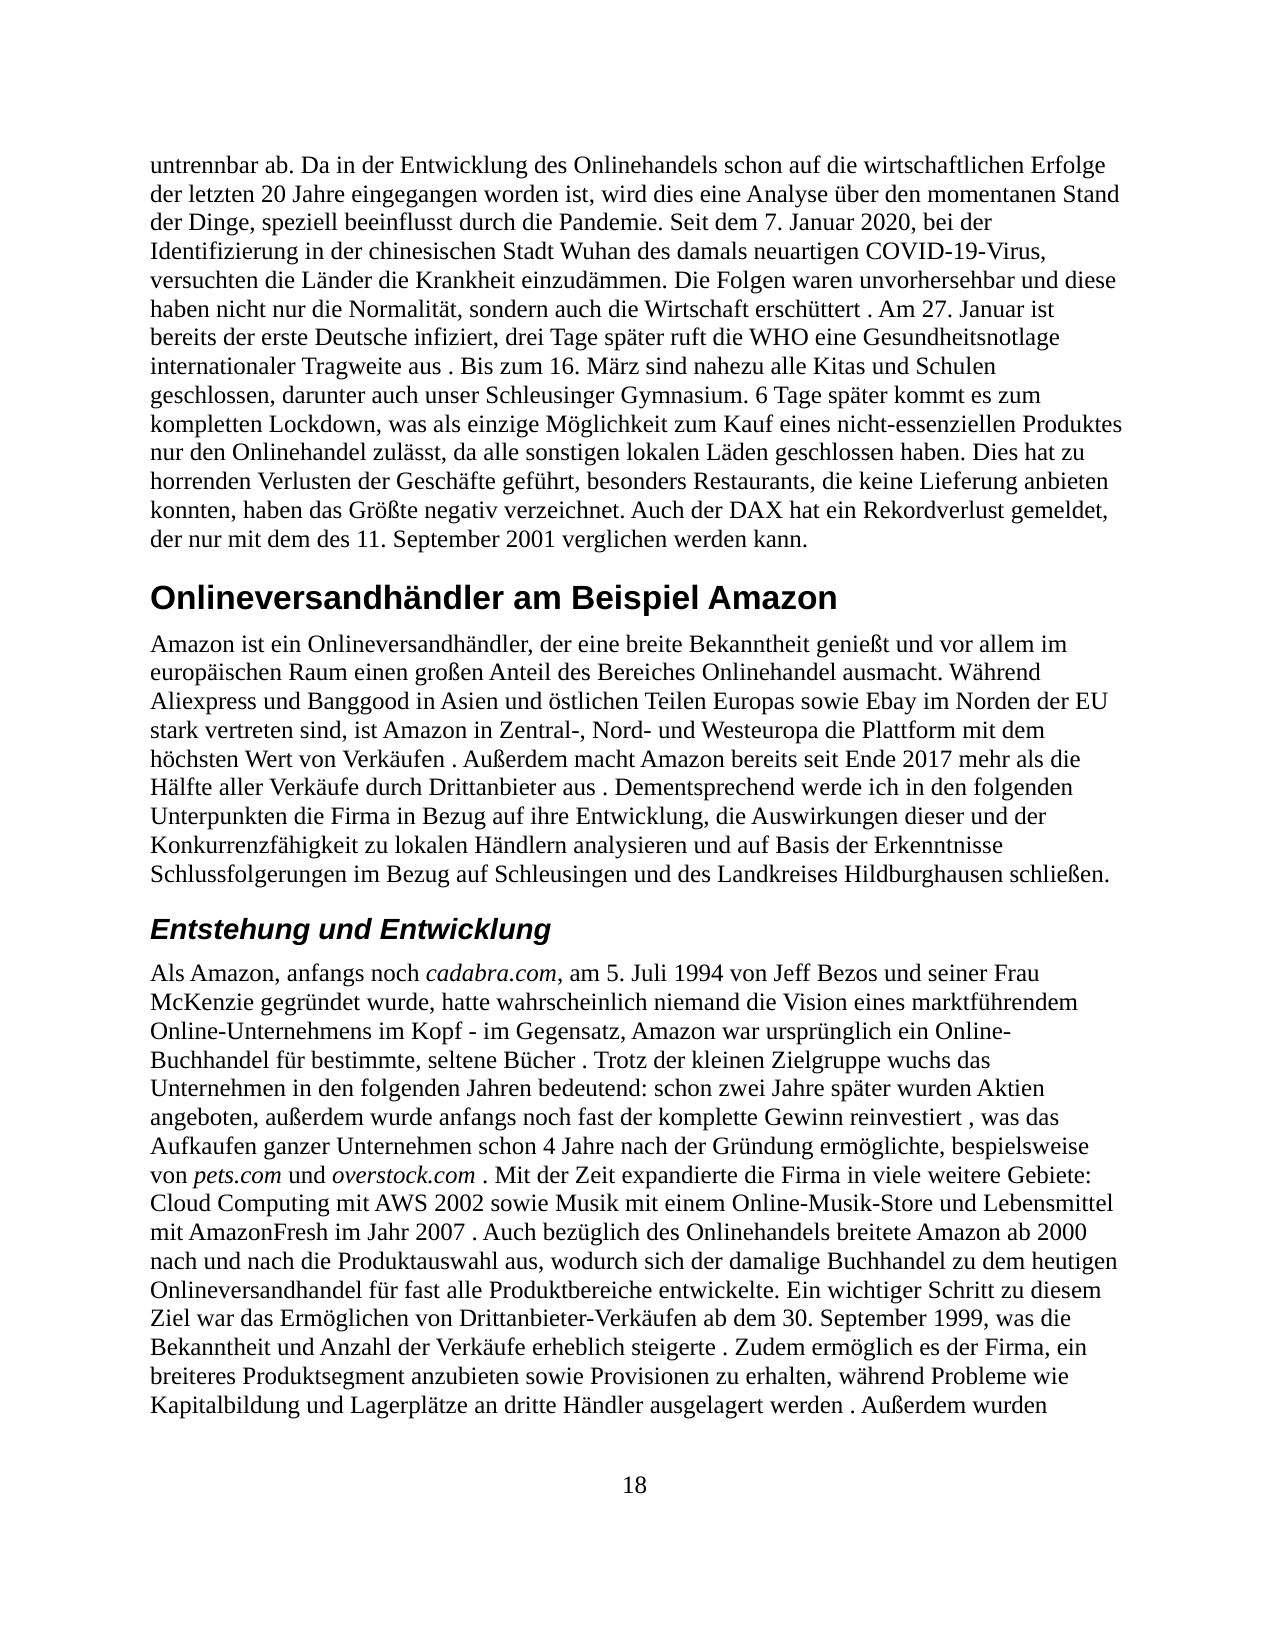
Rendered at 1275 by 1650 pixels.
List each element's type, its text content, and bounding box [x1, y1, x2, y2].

subtitle Onlineversandhändler am Beispiel Amazon [150, 577, 1125, 616]
text Als Amazon, anfangs noch cadabra.com, am 5. Juli 1994 von Jeff Bezos und seiner Frau McKenzie gegründet wurde, hatte wahrscheinlich niemand die Vision eines marktführendem Online-Unternehmens im Kopf - im Gegensatz, Amazon war ursprünglich ein Online-Buchhandel für bestimmte, seltene Bücher . Trotz der kleinen Zielgruppe wuchs das Unternehmen in den folgenden Jahren bedeutend: schon zwei Jahre später wurden Aktien angeboten, außerdem wurde anfangs noch fast der komplette Gewinn reinvestiert , was das Aufkaufen ganzer Unternehmen schon 4 Jahre nach der Gründung ermöglichte, bespielsweise von pets.com und overstock.com . Mit der Zeit expandierte die Firma in viele weitere Gebiete: Cloud Computing mit AWS 2002 sowie Musik mit einem Online-Musik-Store und Lebensmittel mit AmazonFresh im Jahr 2007 . Auch bezüglich des Onlinehandels breitete Amazon ab 2000 nach und nach die Produktauswahl aus, wodurch sich der damalige Buchhandel zu dem heutigen Onlineversandhandel für fast alle Produktbereiche entwickelte. Ein wichtiger Schritt zu diesem Ziel war das Ermöglichen von Drittanbieter-Verkäufen ab dem 30. September 1999, was die Bekanntheit und Anzahl der Verkäufe erheblich steigerte . Zudem ermöglich es der Firma, ein breiteres Produktsegment anzubieten sowie Provisionen zu erhalten, während Probleme wie Kapitalbildung und Lagerplätze an dritte Händler ausgelagert werden . Außerdem wurden [150, 958, 1125, 1418]
text Amazon ist ein Onlineversandhändler, der eine breite Bekanntheit genießt und vor allem im europäischen Raum einen großen Anteil des Bereiches Onlinehandel ausmacht. Während Aliexpress und Banggood in Asien und östlichen Teilen Europas sowie Ebay im Norden der EU stark vertreten sind, ist Amazon in Zentral-, Nord- und Westeuropa die Plattform mit dem höchsten Wert von Verkäufen . Außerdem macht Amazon bereits seit Ende 2017 mehr als die Hälfte aller Verkäufe durch Drittanbieter aus . Dementsprechend werde ich in den folgenden Unterpunkten die Firma in Bezug auf ihre Entwicklung, die Auswirkungen dieser und der Konkurrenzfähigkeit zu lokalen Händlern analysieren und auf Basis der Erkenntnisse Schlussfolgerungen im Bezug auf Schleusingen und des Landkreises Hildburghausen schließen. [150, 629, 1125, 887]
text untrennbar ab. Da in der Entwicklung des Onlinehandels schon auf die wirtschaftlichen Erfolge der letzten 20 Jahre eingegangen worden ist, wird dies eine Analyse über den momentanen Stand der Dinge, speziell beeinflusst durch die Pandemie. Seit dem 7. Januar 2020, bei der Identifizierung in der chinesischen Stadt Wuhan des damals neuartigen COVID-19-Virus, versuchten die Länder die Krankheit einzudämmen. Die Folgen waren unvorhersehbar und diese haben nicht nur die Normalität, sondern auch die Wirtschaft erschüttert . Am 27. Januar ist bereits der erste Deutsche infiziert, drei Tage später ruft die WHO eine Gesundheitsnotlage internationaler Tragweite aus . Bis zum 16. März sind nahezu alle Kitas und Schulen geschlossen, darunter auch unser Schleusinger Gymnasium. 6 Tage später kommt es zum kompletten Lockdown, was als einzige Möglichkeit zum Kauf eines nicht-essenziellen Produktes nur den Onlinehandel zulässt, da alle sonstigen lokalen Läden geschlossen haben. Dies hat zu horrenden Verlusten der Geschäfte geführt, besonders Restaurants, die keine Lieferung anbieten konnten, haben das Größte negativ verzeichnet. Auch der DAX hat ein Rekordverlust gemeldet, der nur mit dem des 11. September 2001 verglichen werden kann. [150, 150, 1125, 552]
subtitle Entstehung und Entwicklung [150, 912, 1125, 946]
